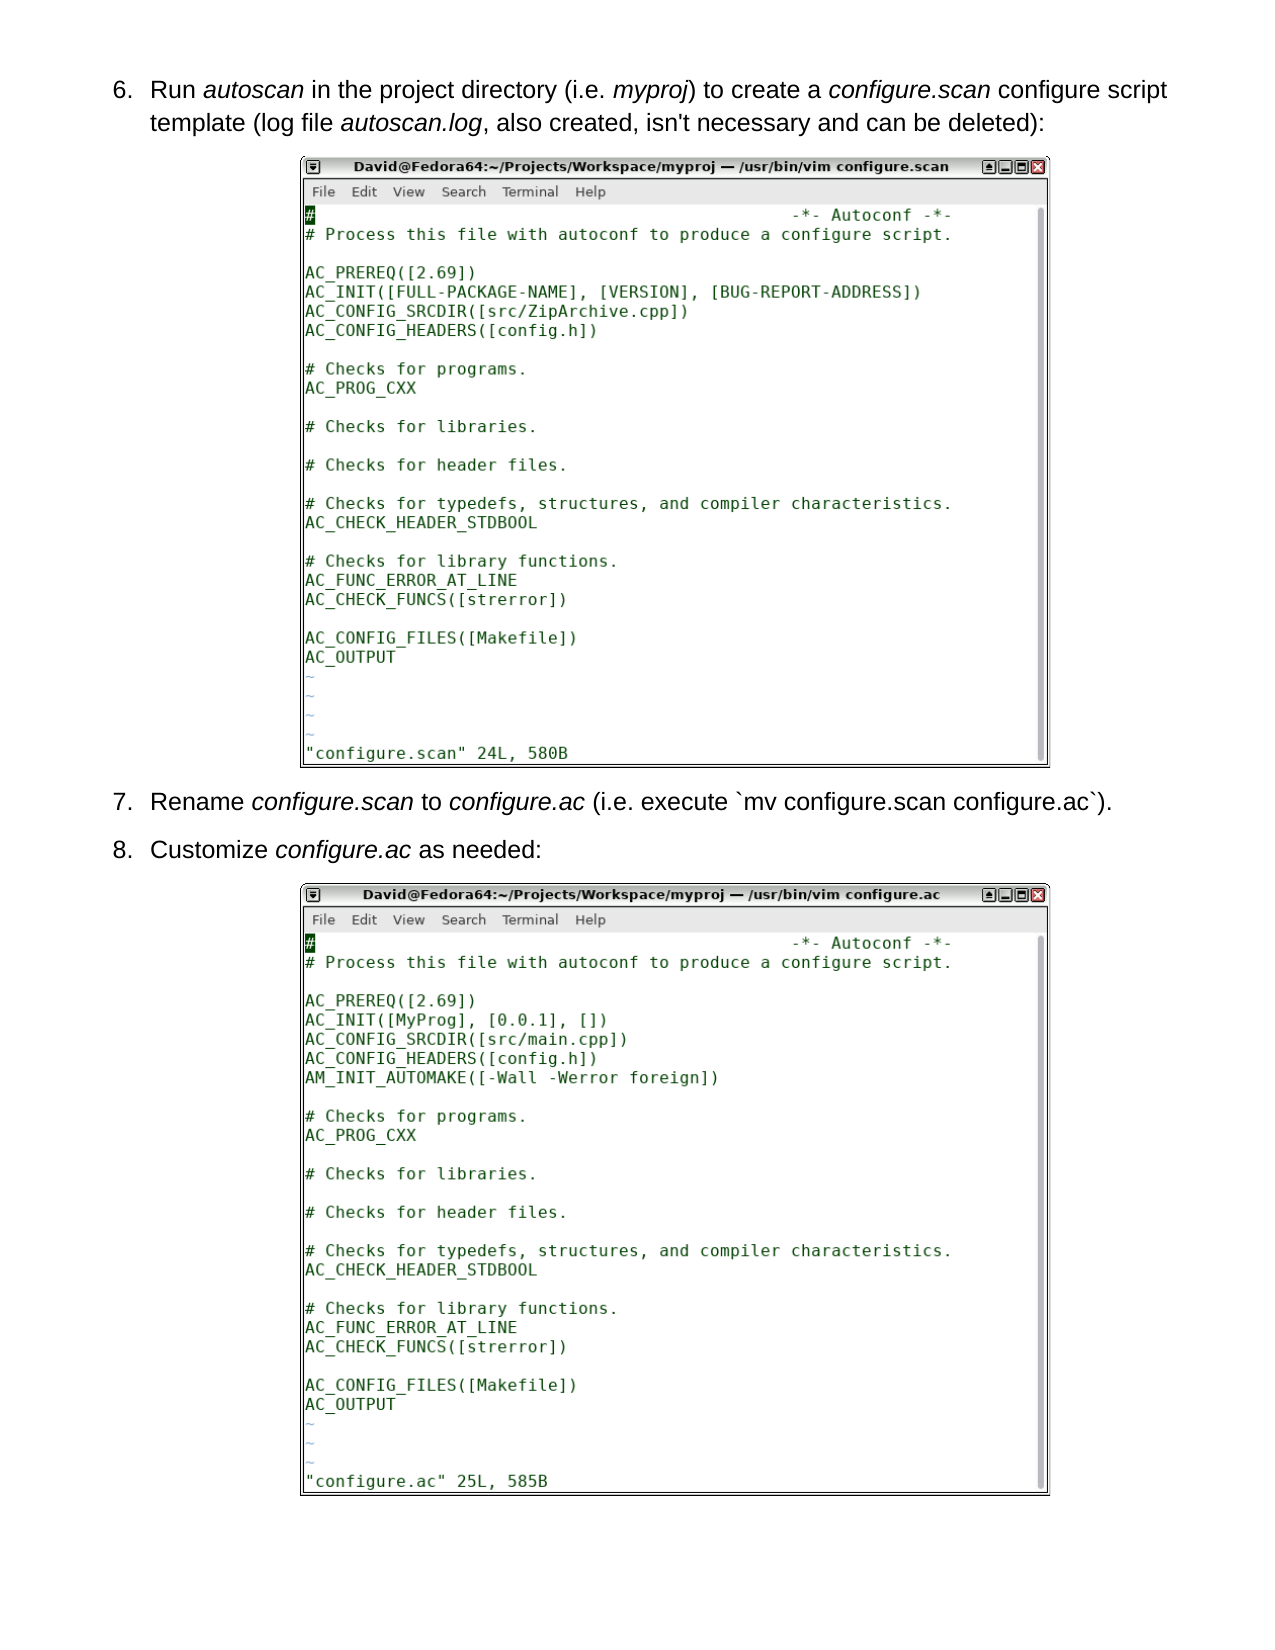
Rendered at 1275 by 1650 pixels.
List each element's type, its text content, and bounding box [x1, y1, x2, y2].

picture [300, 156, 1050, 768]
list Rename configure.scan to configure.ac (i.e. execute `mv configure.scan configure.ac`). [112, 787, 1200, 816]
picture [300, 883, 1050, 1496]
list Customize configure.ac as needed: [112, 835, 1200, 864]
list Run autoscan in the project directory (i.e. myproj) to create a configure.scan configure script template (log file autoscan.log, also created, isn't necessary and can be deleted): [112, 75, 1200, 137]
